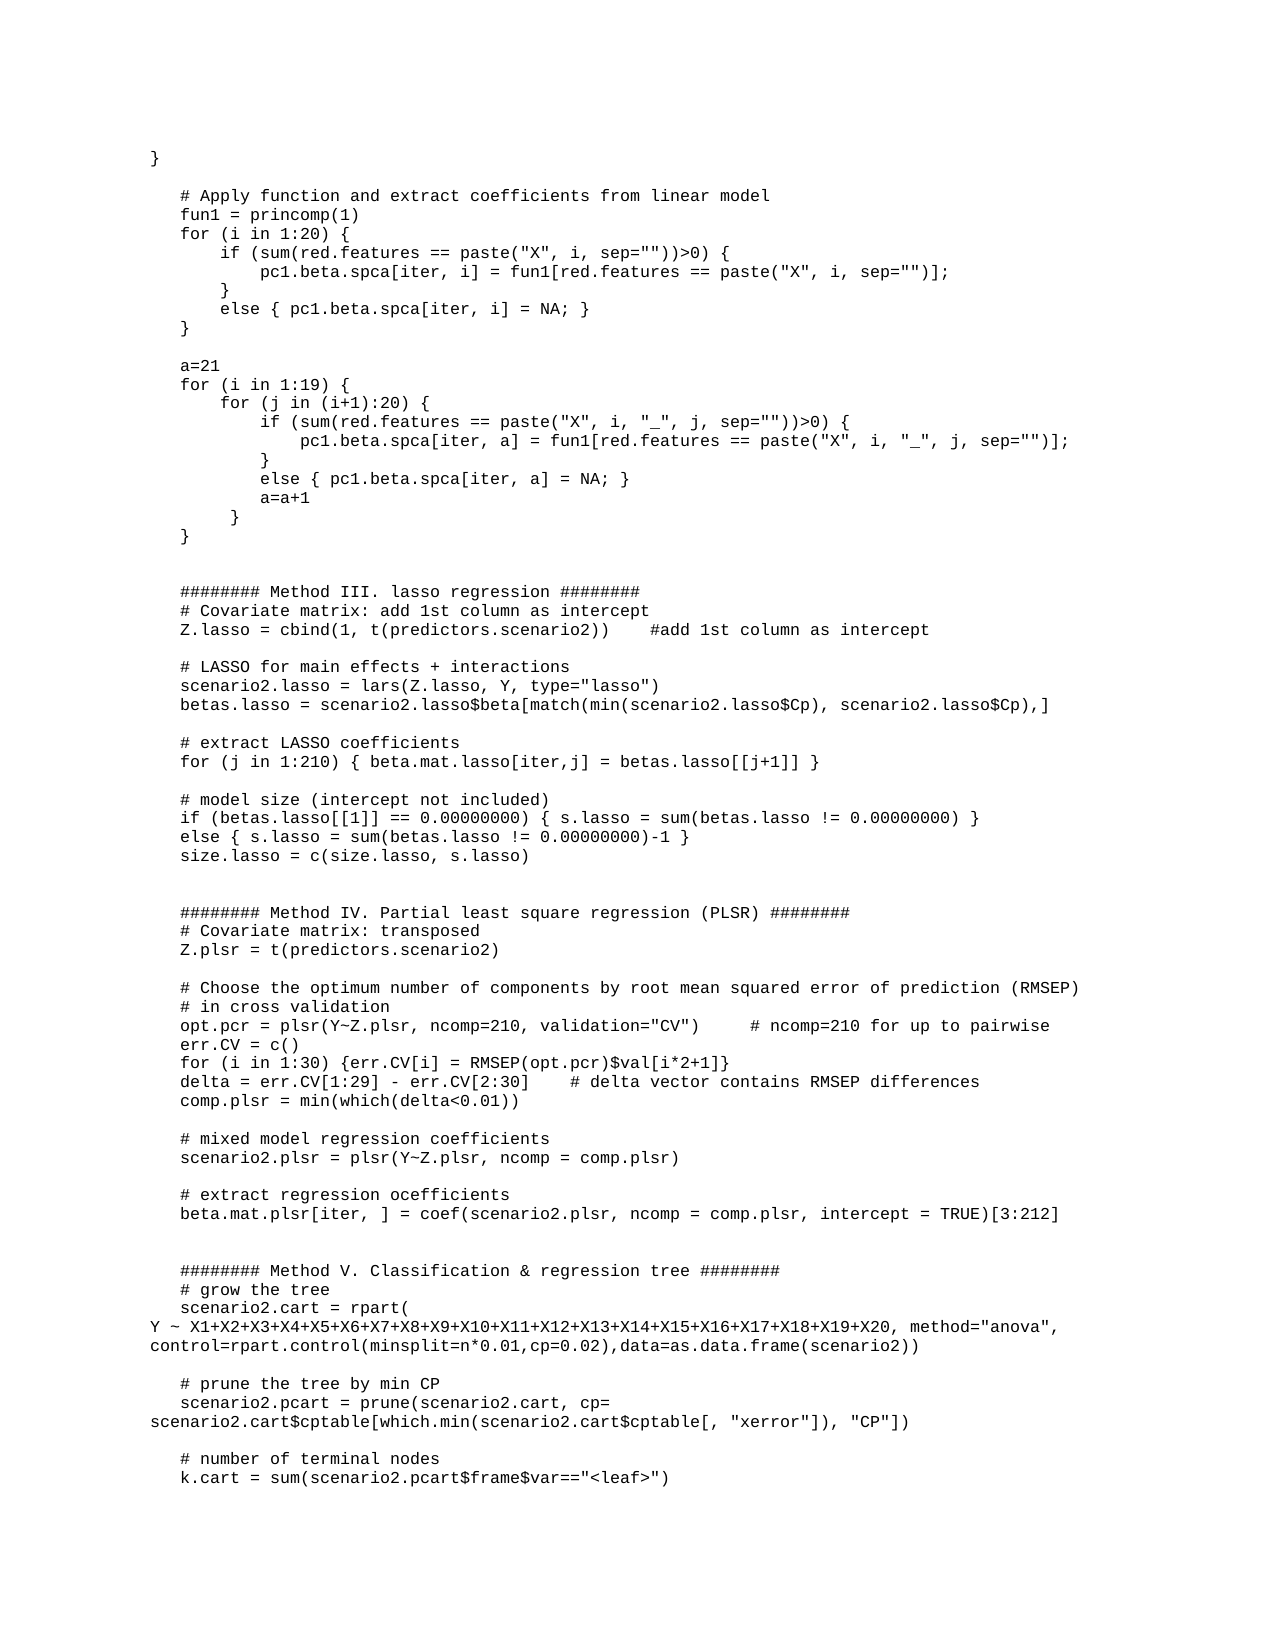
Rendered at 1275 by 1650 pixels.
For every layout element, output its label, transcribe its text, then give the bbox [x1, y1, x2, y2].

text fun1 = princomp(1) [150, 207, 1125, 225]
text for (i in 1:30) {err.CV[i] = RMSEP(opt.pcr)$val[i*2+1]} [150, 1055, 1125, 1074]
text scenario2.plsr = plsr(Y~Z.plsr, ncomp = comp.plsr) [150, 1149, 1125, 1168]
text # in cross validation [150, 998, 1125, 1017]
text scenario2.pcart = prune(scenario2.cart, cp= scenario2.cart$cptable[which.min(scenario2.cart$cptable[, "xerror"]), "CP"]) [150, 1394, 1125, 1432]
text a=21 [150, 357, 1125, 376]
text ######## Method III. lasso regression ######## [150, 584, 1125, 602]
text # extract LASSO coefficients [150, 734, 1125, 753]
text } [150, 527, 1125, 546]
text k.cart = sum(scenario2.pcart$frame$var=="<leaf>") [150, 1470, 1125, 1489]
text } [150, 150, 1125, 169]
text # Choose the optimum number of components by root mean squared error of prediction (RMSEP) [150, 979, 1125, 998]
text for (j in (i+1):20) { [150, 395, 1125, 414]
text ######## Method V. Classification & regression tree ######## [150, 1262, 1125, 1281]
text size.lasso = c(size.lasso, s.lasso) [150, 848, 1125, 866]
text for (i in 1:19) { [150, 376, 1125, 395]
text if (sum(red.features == paste("X", i, "_", j, sep=""))>0) { [150, 414, 1125, 433]
text opt.pcr = plsr(Y~Z.plsr, ncomp=210, validation="CV") # ncomp=210 for up to pairwise [150, 1017, 1125, 1036]
text Y ~ X1+X2+X3+X4+X5+X6+X7+X8+X9+X10+X11+X12+X13+X14+X15+X16+X17+X18+X19+X20, method="anova", control=rpart.control(minsplit=n*0.01,cp=0.02),data=as.data.frame(scenario2)) [150, 1319, 1125, 1357]
text Z.plsr = t(predictors.scenario2) [150, 942, 1125, 961]
text else { s.lasso = sum(betas.lasso != 0.00000000)-1 } [150, 829, 1125, 848]
text } [150, 508, 1125, 527]
text # grow the tree [150, 1281, 1125, 1300]
text # prune the tree by min CP [150, 1376, 1125, 1394]
text scenario2.cart = rpart( [150, 1300, 1125, 1319]
text comp.plsr = min(which(delta<0.01)) [150, 1093, 1125, 1112]
text if (sum(red.features == paste("X", i, sep=""))>0) { [150, 244, 1125, 263]
text betas.lasso = scenario2.lasso$beta[match(min(scenario2.lasso$Cp), scenario2.lasso$Cp),] [150, 697, 1125, 716]
text scenario2.lasso = lars(Z.lasso, Y, type="lasso") [150, 678, 1125, 697]
text pc1.beta.spca[iter, i] = fun1[red.features == paste("X", i, sep="")]; [150, 263, 1125, 282]
text Z.lasso = cbind(1, t(predictors.scenario2)) #add 1st column as intercept [150, 621, 1125, 640]
text # model size (intercept not included) [150, 791, 1125, 810]
text ######## Method IV. Partial least square regression (PLSR) ######## [150, 904, 1125, 923]
text } [150, 282, 1125, 301]
text # Apply function and extract coefficients from linear model [150, 188, 1125, 207]
text # number of terminal nodes [150, 1451, 1125, 1470]
text # Covariate matrix: transposed [150, 923, 1125, 942]
text delta = err.CV[1:29] - err.CV[2:30] # delta vector contains RMSEP differences [150, 1074, 1125, 1093]
text beta.mat.plsr[iter, ] = coef(scenario2.plsr, ncomp = comp.plsr, intercept = TRUE)[3:212] [150, 1206, 1125, 1225]
text pc1.beta.spca[iter, a] = fun1[red.features == paste("X", i, "_", j, sep="")]; [150, 433, 1125, 452]
text # Covariate matrix: add 1st column as intercept [150, 602, 1125, 621]
text if (betas.lasso[[1]] == 0.00000000) { s.lasso = sum(betas.lasso != 0.00000000) } [150, 810, 1125, 829]
text # LASSO for main effects + interactions [150, 659, 1125, 678]
text else { pc1.beta.spca[iter, a] = NA; } [150, 471, 1125, 489]
text for (i in 1:20) { [150, 225, 1125, 244]
text err.CV = c() [150, 1036, 1125, 1055]
text # mixed model regression coefficients [150, 1130, 1125, 1149]
text else { pc1.beta.spca[iter, i] = NA; } [150, 301, 1125, 320]
text } [150, 320, 1125, 338]
text # extract regression ocefficients [150, 1187, 1125, 1206]
text } [150, 452, 1125, 471]
text for (j in 1:210) { beta.mat.lasso[iter,j] = betas.lasso[[j+1]] } [150, 753, 1125, 772]
text a=a+1 [150, 489, 1125, 508]
